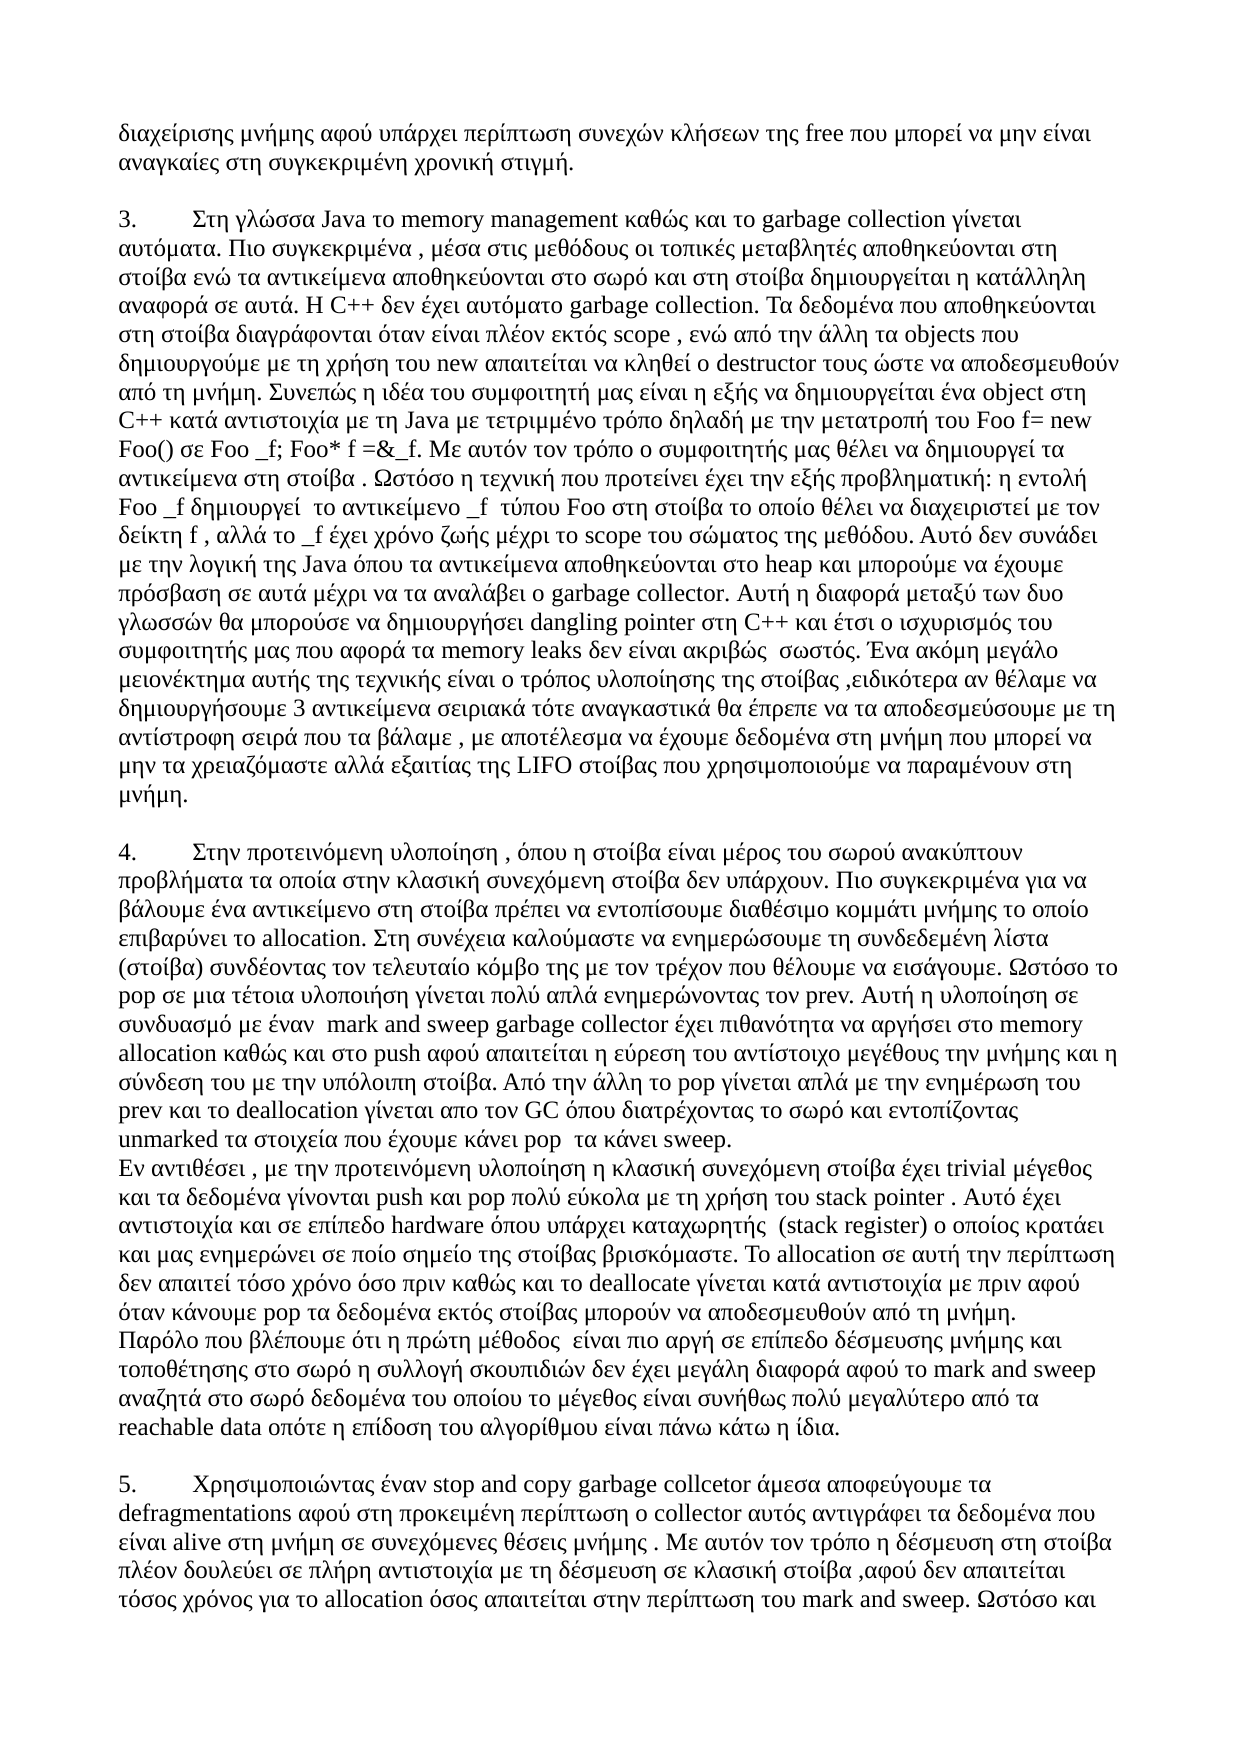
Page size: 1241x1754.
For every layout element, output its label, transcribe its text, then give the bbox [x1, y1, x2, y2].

list Στην προτεινόμενη υλοποίηση , όπου η στοίβα είναι μέρος του σωρού ανακύπτουν προβλήματα τα οποία στην κλασική συνεχόμενη στοίβα δεν υπάρχουν. Πιο συγκεκριμένα για να βάλουμε ένα αντικείμενο στη στοίβα πρέπει να εντοπίσουμε διαθέσιμο κομμάτι μνήμης το οποίο επιβαρύνει το allocation. Στη συνέχεια καλούμαστε να ενημερώσουμε τη συνδεδεμένη λίστα (στοίβα) συνδέοντας τον τελευταίο κόμβο της με τον τρέχον που θέλουμε να εισάγουμε. Ωστόσο το pop σε μια τέτοια υλοποιήση γίνεται πολύ απλά ενημερώνοντας τον prev. Αυτή η υλοποίηση σε συνδυασμό με έναν mark and sweep garbage collector έχει πιθανότητα να αργήσει στο memory allocation καθώς και στο push αφού απαιτείται η εύρεση του αντίστοιχο μεγέθους την μνήμης και η σύνδεση του με την υπόλοιπη στοίβα. Από την άλλη το pop γίνεται απλά με την ενημέρωση του prev και το deallocation γίνεται απο τον GC όπου διατρέχοντας το σωρό και εντοπίζοντας unmarked τα στοιχεία που έχουμε κάνει pop τα κάνει sweep. [118, 837, 1122, 1153]
list διαχείρισης μνήμης αφού υπάρχει περίπτωση συνεχών κλήσεων της free που μπορεί να μην είναι αναγκαίες στη συγκεκριμένη χρονική στιγμή. [118, 118, 1122, 176]
text Εν αντιθέσει , με την προτεινόμενη υλοποίηση η κλασική συνεχόμενη στοίβα έχει trivial μέγεθος και τα δεδομένα γίνονται push και pop πολύ εύκολα με τη χρήση του stack pointer . Αυτό έχει αντιστοιχία και σε επίπεδο hardware όπου υπάρχει καταχωρητής (stack register) ο οποίος κρατάει και μας ενημερώνει σε ποίο σημείο της στοίβας βρισκόμαστε. Το allocation σε αυτή την περίπτωση δεν απαιτεί τόσο χρόνο όσο πριν καθώς και το deallocate γίνεται κατά αντιστοιχία με πριν αφού όταν κάνουμε pop τα δεδομένα εκτός στοίβας μπορούν να αποδεσμευθούν από τη μνήμη. [118, 1153, 1122, 1326]
list Στη γλώσσα Java το memory management καθώς και το garbage collection γίνεται αυτόματα. Πιο συγκεκριμένα , μέσα στις μεθόδους οι τοπικές μεταβλητές αποθηκεύονται στη στοίβα ενώ τα αντικείμενα αποθηκεύονται στο σωρό και στη στοίβα δημιουργείται η κατάλληλη αναφορά σε αυτά. Η C++ δεν έχει αυτόματο garbage collection. Τα δεδομένα που αποθηκεύονται στη στοίβα διαγράφονται όταν είναι πλέον εκτός scope , ενώ από την άλλη τα objects που δημιουργούμε με τη χρήση του new απαιτείται να κληθεί ο destructor τους ώστε να αποδεσμευθούν από τη μνήμη. Συνεπώς η ιδέα του συμφοιτητή μας είναι η εξής να δημιουργείται ένα object στη C++ κατά αντιστοιχία με τη Java με τετριμμένο τρόπο δηλαδή με την μετατροπή του Foo f= new Foo() σε Foo _f; Foo* f =&_f. Με αυτόν τον τρόπο ο συμφοιτητής μας θέλει να δημιουργεί τα αντικείμενα στη στοίβα . Ωστόσο η τεχνική που προτείνει έχει την εξής προβληματική: η εντολή Foo _f δημιουργεί το αντικείμενο _f τύπου Foo στη στοίβα το οποίο θέλει να διαχειριστεί με τον δείκτη f , αλλά το _f έχει χρόνο ζωής μέχρι το scope του σώματος της μεθόδου. Αυτό δεν συνάδει με την λογική της Java όπου τα αντικείμενα αποθηκεύονται στο heap και μπορούμε να έχουμε πρόσβαση σε αυτά μέχρι να τα αναλάβει ο garbage collector. Αυτή η διαφορά μεταξύ των δυο γλωσσών θα μπορούσε να δημιουργήσει dangling pointer στη C++ και έτσι ο ισχυρισμός του συμφοιτητής μας που αφορά τα memory leaks δεν είναι ακριβώς σωστός. Ένα ακόμη μεγάλο μειονέκτημα αυτής της τεχνικής είναι ο τρόπος υλοποίησης της στοίβας ,ειδικότερα αν θέλαμε να δημιουργήσουμε 3 αντικείμενα σειριακά τότε αναγκαστικά θα έπρεπε να τα αποδεσμεύσουμε με τη αντίστροφη σειρά που τα βάλαμε , με αποτέλεσμα να έχουμε δεδομένα στη μνήμη που μπορεί να μην τα χρειαζόμαστε αλλά εξαιτίας της LIFO στοίβας που χρησιμοποιούμε να παραμένουν στη μνήμη. [118, 204, 1122, 808]
list Χρησιμοποιώντας έναν stop and copy garbage collcetor άμεσα αποφεύγουμε τα defragmentations αφού στη προκειμένη περίπτωση ο collector αυτός αντιγράφει τα δεδομένα που είναι alive στη μνήμη σε συνεχόμενες θέσεις μνήμης . Με αυτόν τον τρόπο η δέσμευση στη στοίβα πλέον δουλεύει σε πλήρη αντιστοιχία με τη δέσμευση σε κλασική στοίβα ,αφού δεν απαιτείται τόσος χρόνος για το allocation όσος απαιτείται στην περίπτωση του mark and sweep. Ωστόσο και [118, 1469, 1122, 1613]
text Παρόλο που βλέπουμε ότι η πρώτη μέθοδος είναι πιο αργή σε επίπεδο δέσμευσης μνήμης και τοποθέτησης στο σωρό η συλλογή σκουπιδιών δεν έχει μεγάλη διαφορά αφού το mark and sweep αναζητά στο σωρό δεδομένα του οποίου το μέγεθος είναι συνήθως πολύ μεγαλύτερο από τα reachable data οπότε η επίδοση του αλγορίθμου είναι πάνω κάτω η ίδια. [118, 1326, 1122, 1441]
